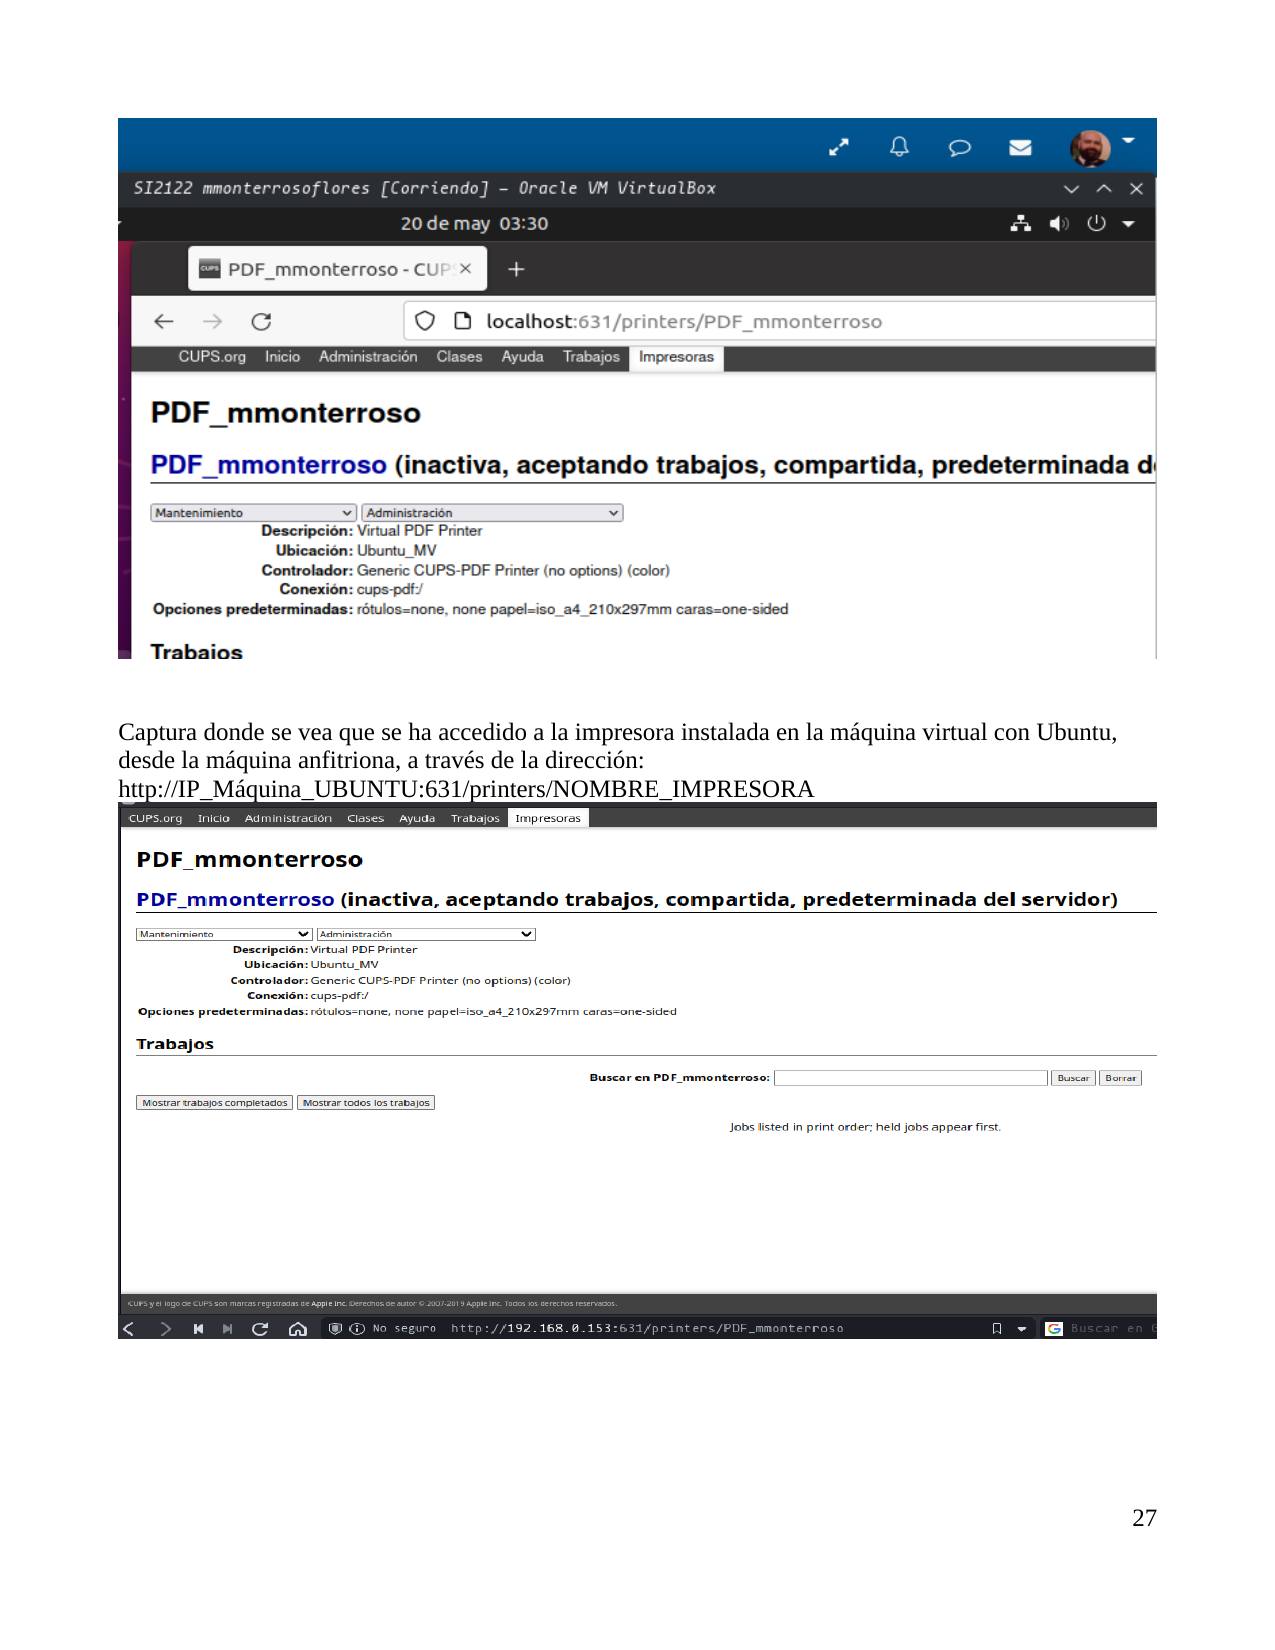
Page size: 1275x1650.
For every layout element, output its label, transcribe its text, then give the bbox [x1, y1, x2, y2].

table_header [118, 659, 1157, 688]
picture [118, 802, 1157, 1339]
table_header [118, 1339, 1157, 1367]
text Captura donde se vea que se ha accedido a la impresora instalada en la máquina virtual con Ubuntu, desde la máquina anfitriona, a través de la dirección: http://IP_Máquina_UBUNTU:631/printers/NOMBRE_IMPRESORA [118, 717, 1157, 802]
picture [118, 118, 1157, 659]
